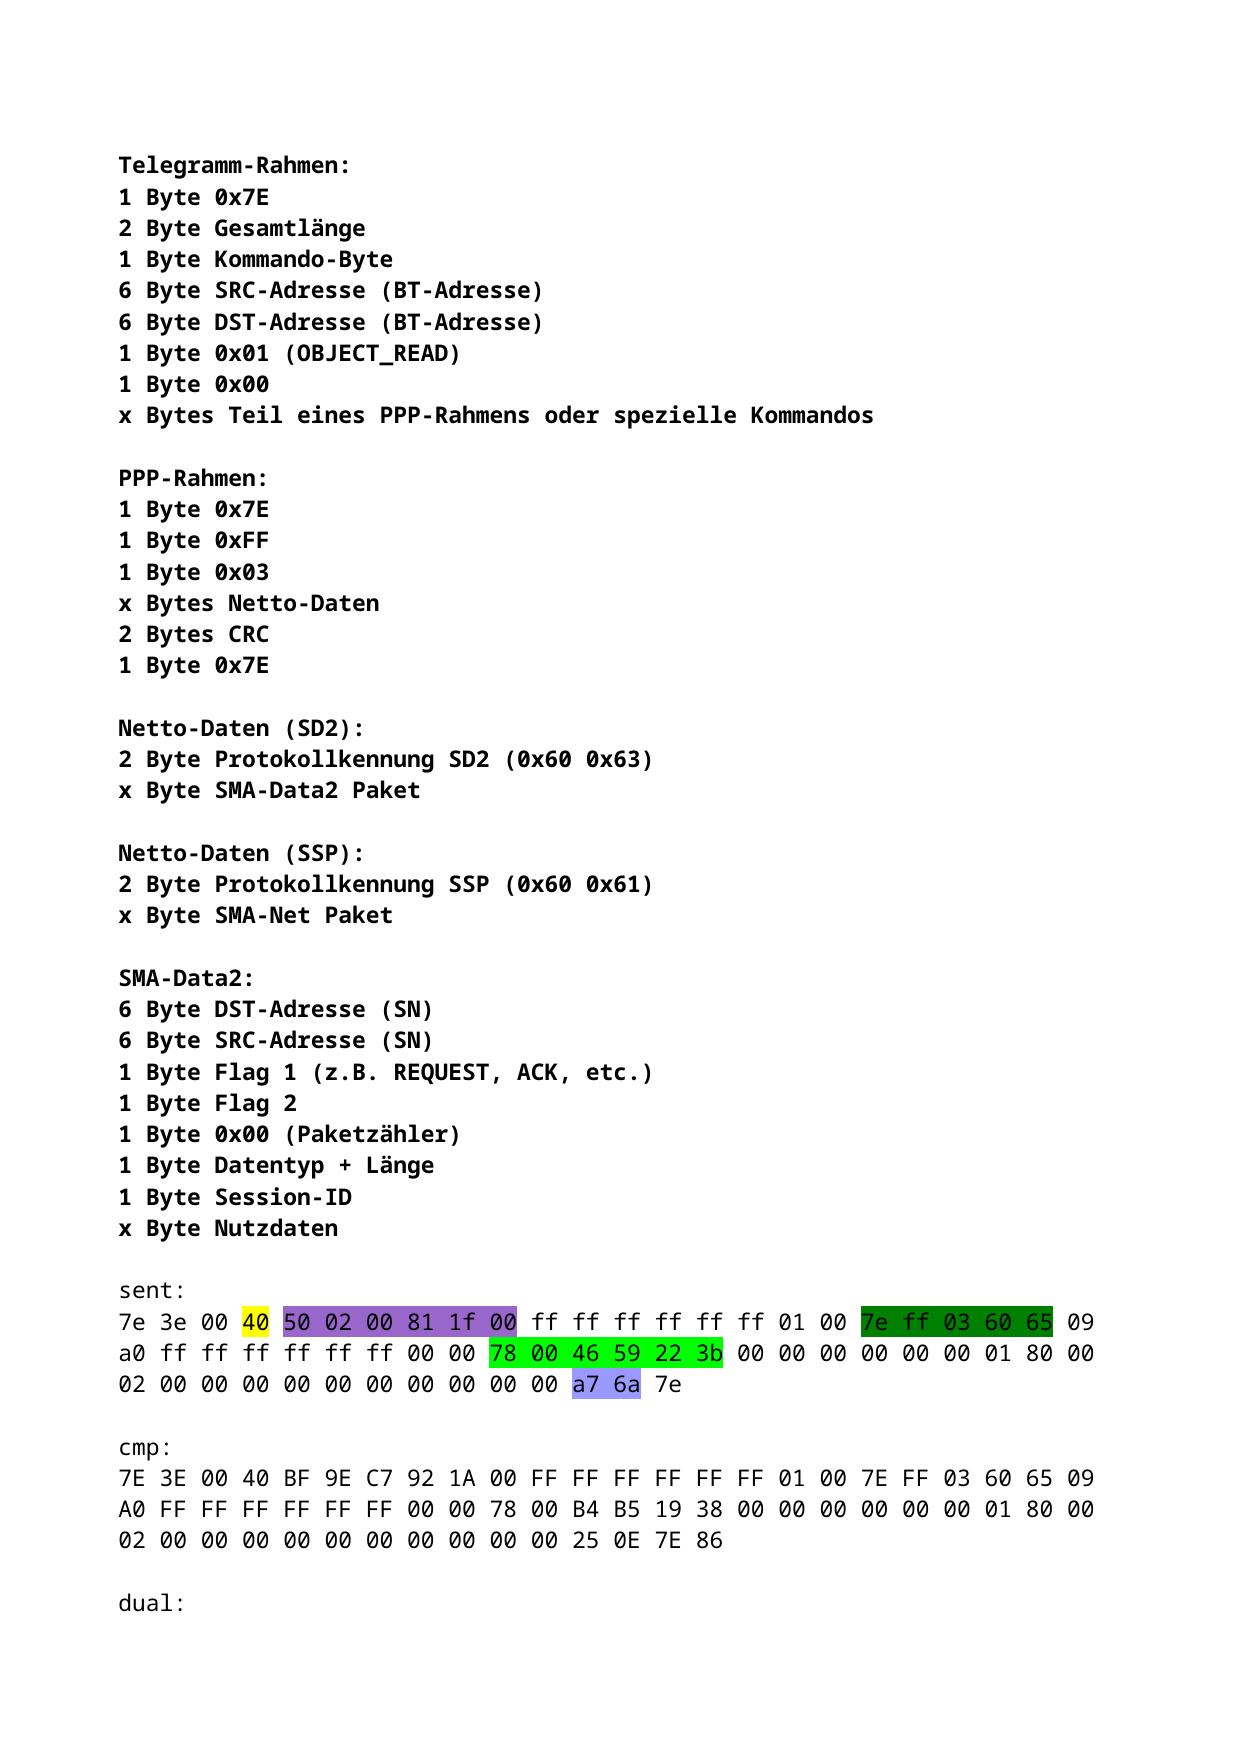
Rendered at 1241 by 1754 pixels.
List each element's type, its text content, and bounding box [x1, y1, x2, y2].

text dual: [118, 1587, 1122, 1618]
text 7E 3E 00 40 BF 9E C7 92 1A 00 FF FF FF FF FF FF 01 00 7E FF 03 60 65 09 A0 FF FF FF FF FF FF 00 00 78 00 B4 B5 19 38 00 00 00 00 00 00 01 80 00 02 00 00 00 00 00 00 00 00 00 00 25 0E 7E 86 [118, 1462, 1122, 1556]
text 7e 3e 00 40 50 02 00 81 1f 00 ff ff ff ff ff ff 01 00 7e ff 03 60 65 09 a0 ff ff ff ff ff ff 00 00 78 00 46 59 22 3b 00 00 00 00 00 00 01 80 00 02 00 00 00 00 00 00 00 00 00 00 a7 6a 7e [118, 1306, 1122, 1399]
text Telegramm-Rahmen: 1 Byte 0x7E 2 Byte Gesamtlänge 1 Byte Kommando-Byte 6 Byte SRC-Adresse (BT-Adresse) 6 Byte DST-Adresse (BT-Adresse) 1 Byte 0x01 (OBJECT_READ) 1 Byte 0x00 x Bytes Teil eines PPP-Rahmens oder spezielle Kommandos PPP-Rahmen: 1 Byte 0x7E 1 Byte 0xFF 1 Byte 0x03 x Bytes Netto-Daten 2 Bytes CRC 1 Byte 0x7E Netto-Daten (SD2): 2 Byte Protokollkennung SD2 (0x60 0x63) x Byte SMA-Data2 Paket Netto-Daten (SSP): 2 Byte Protokollkennung SSP (0x60 0x61) x Byte SMA-Net Paket SMA-Data2: 6 Byte DST-Adresse (SN) 6 Byte SRC-Adresse (SN) 1 Byte Flag 1 (z.B. REQUEST, ACK, etc.) 1 Byte Flag 2 1 Byte 0x00 (Paketzähler) 1 Byte Datentyp + Länge 1 Byte Session-ID x Byte Nutzdaten [118, 149, 1122, 1243]
text cmp: [118, 1431, 1122, 1462]
text sent: [118, 1274, 1122, 1306]
